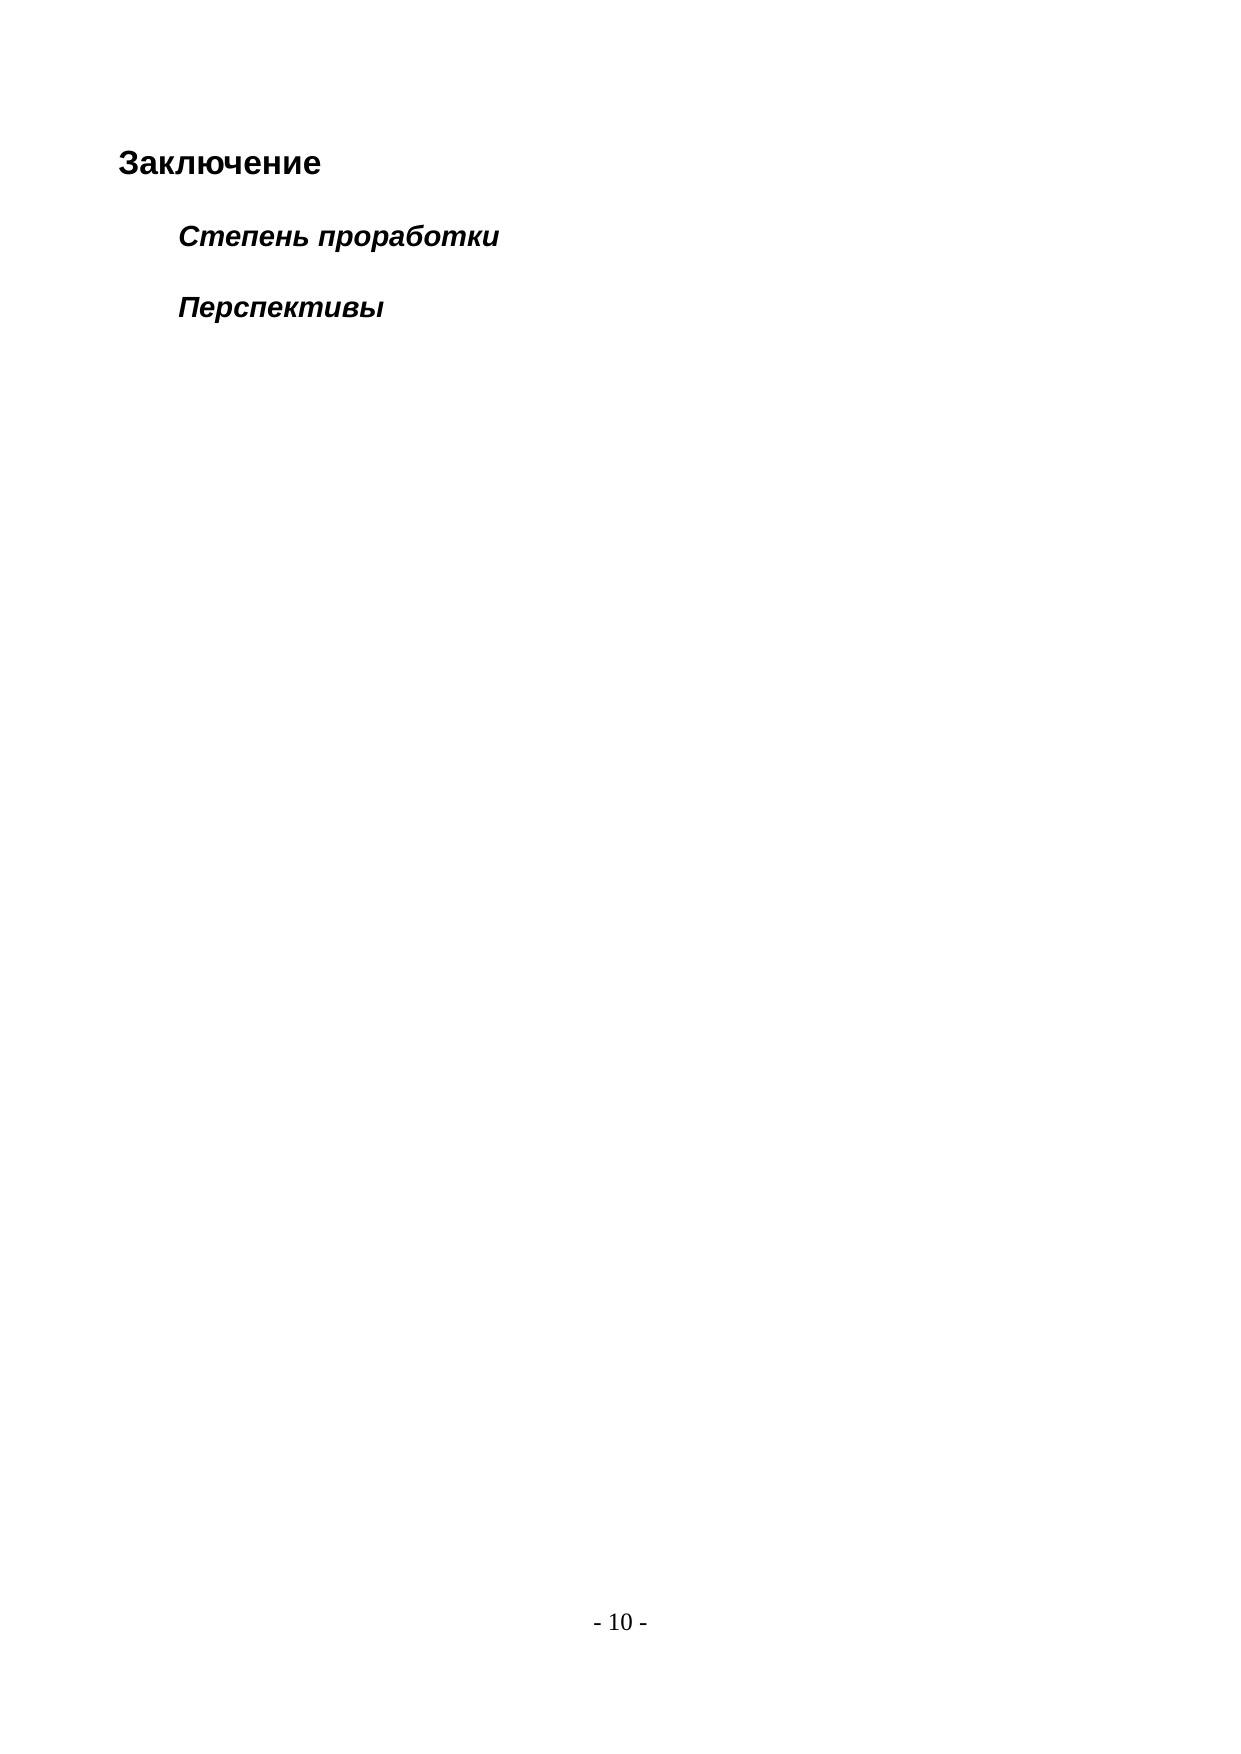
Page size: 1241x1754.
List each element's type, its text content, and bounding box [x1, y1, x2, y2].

subtitle Степень проработки [118, 219, 1122, 253]
subtitle Заключение [118, 143, 1122, 182]
subtitle Перспективы [118, 290, 1122, 324]
